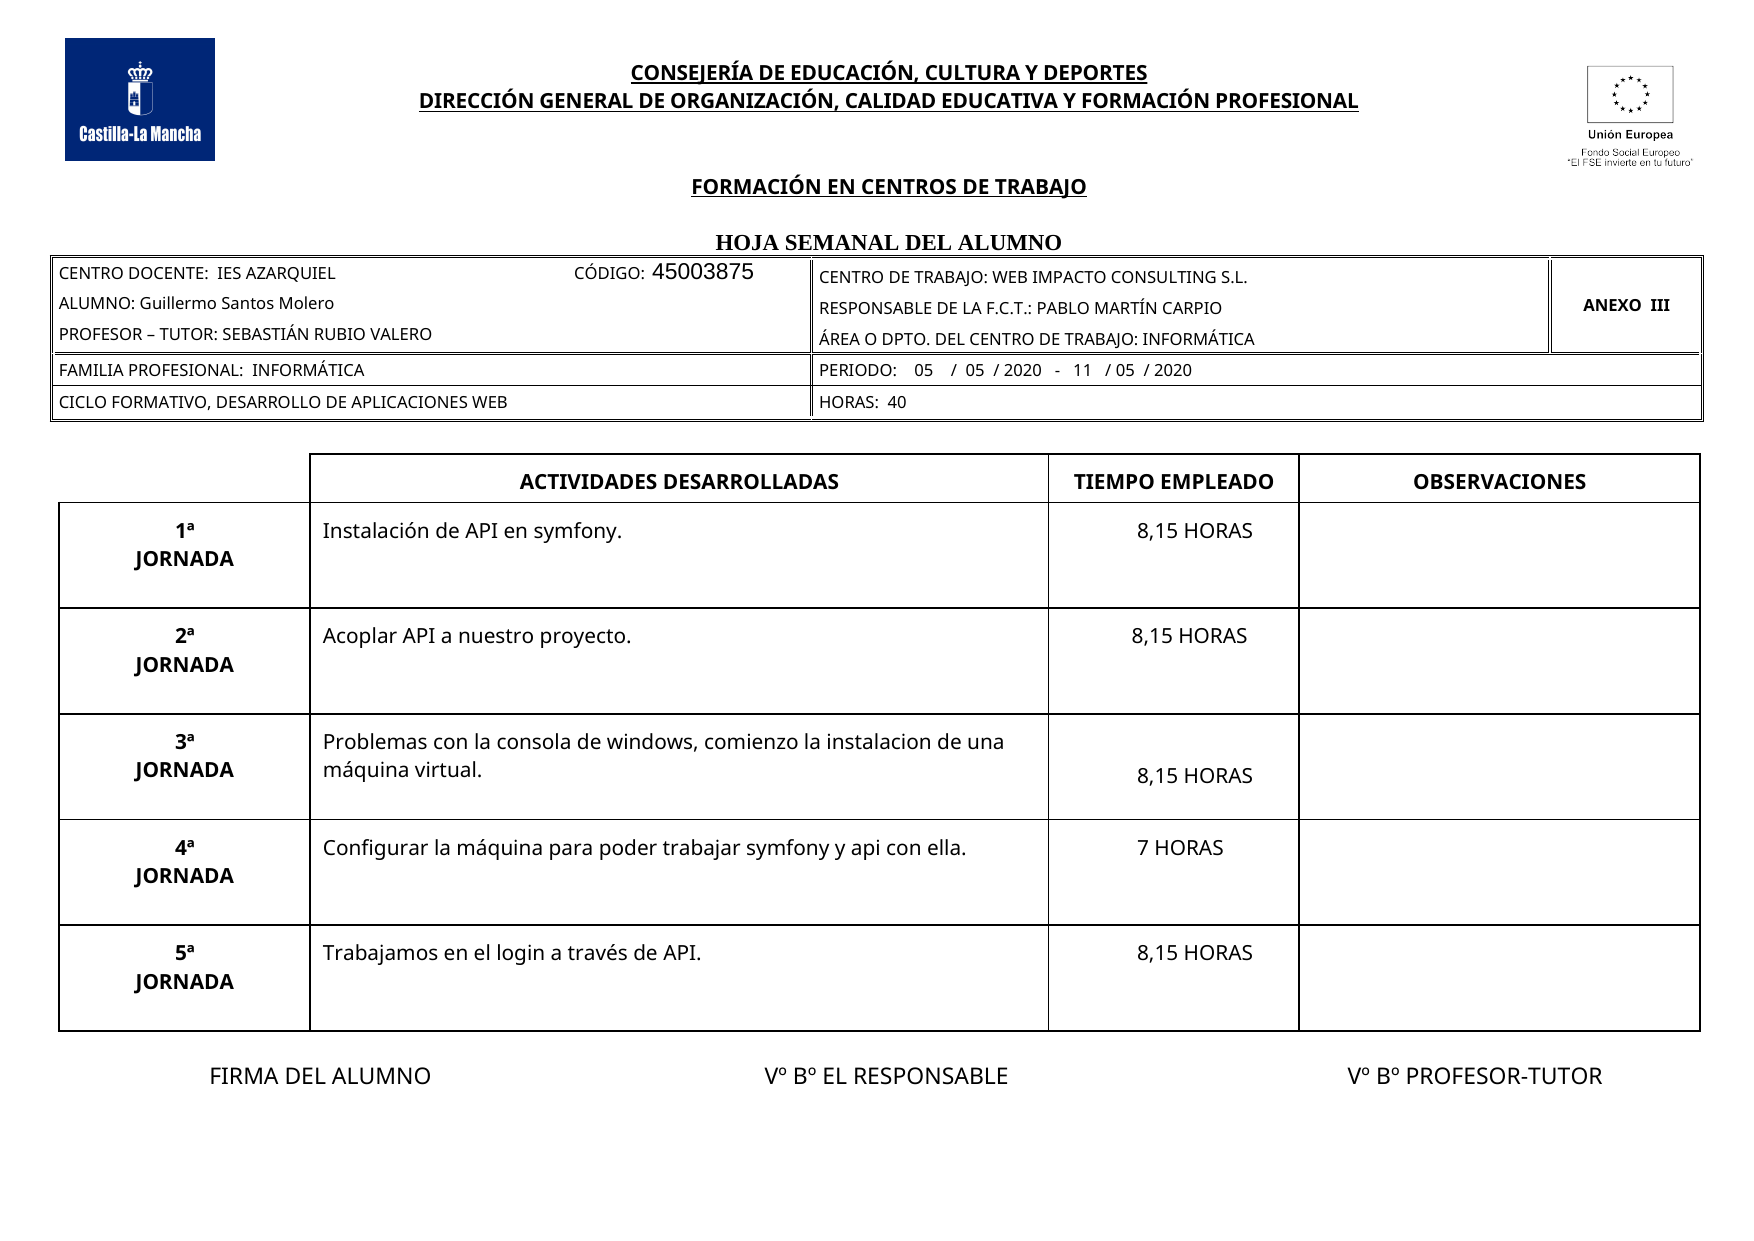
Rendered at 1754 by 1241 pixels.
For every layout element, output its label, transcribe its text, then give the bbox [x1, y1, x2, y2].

table_cell [1300, 503, 1699, 607]
table_cell [1300, 926, 1699, 1030]
picture [65, 38, 215, 161]
table_cell 1ª JORNADA [60, 503, 309, 607]
table_cell 7 HORAS [1049, 820, 1298, 924]
table_cell 8,15 HORAS [1049, 503, 1298, 607]
table_header OBSERVACIONES [1300, 455, 1699, 502]
table_header [59, 453, 309, 502]
table_cell [1300, 715, 1699, 818]
table_cell 8,15 HORAS [1049, 926, 1298, 1030]
table_cell 8,15 HORAS [1049, 609, 1298, 713]
text FIRMA DEL ALUMNO Vº Bº EL RESPONSABLE Vº Bº PROFESOR-TUTOR [209, 1060, 1718, 1091]
table_cell [1300, 820, 1699, 924]
table_cell Acoplar API a nuestro proyecto. [311, 609, 1048, 713]
table_cell 5ª JORNADA [60, 926, 309, 1030]
table_cell [1300, 609, 1699, 713]
table_cell 8,15 HORAS [1049, 715, 1298, 818]
table_header TIEMPO EMPLEADO [1049, 455, 1298, 502]
picture [1560, 56, 1697, 172]
table_cell Instalación de API en symfony. [311, 503, 1048, 607]
table_cell Configurar la máquina para poder trabajar symfony y api con ella. [311, 820, 1048, 924]
table_cell 4ª JORNADA [60, 820, 309, 924]
table_cell 2ª JORNADA [60, 609, 309, 713]
table_header ACTIVIDADES DESARROLLADAS [311, 455, 1048, 502]
table_cell Trabajamos en el login a través de API. [311, 926, 1048, 1030]
table_cell 3ª JORNADA [60, 715, 309, 818]
table_cell Problemas con la consola de windows, comienzo la instalacion de una máquina virtual. [311, 715, 1048, 818]
